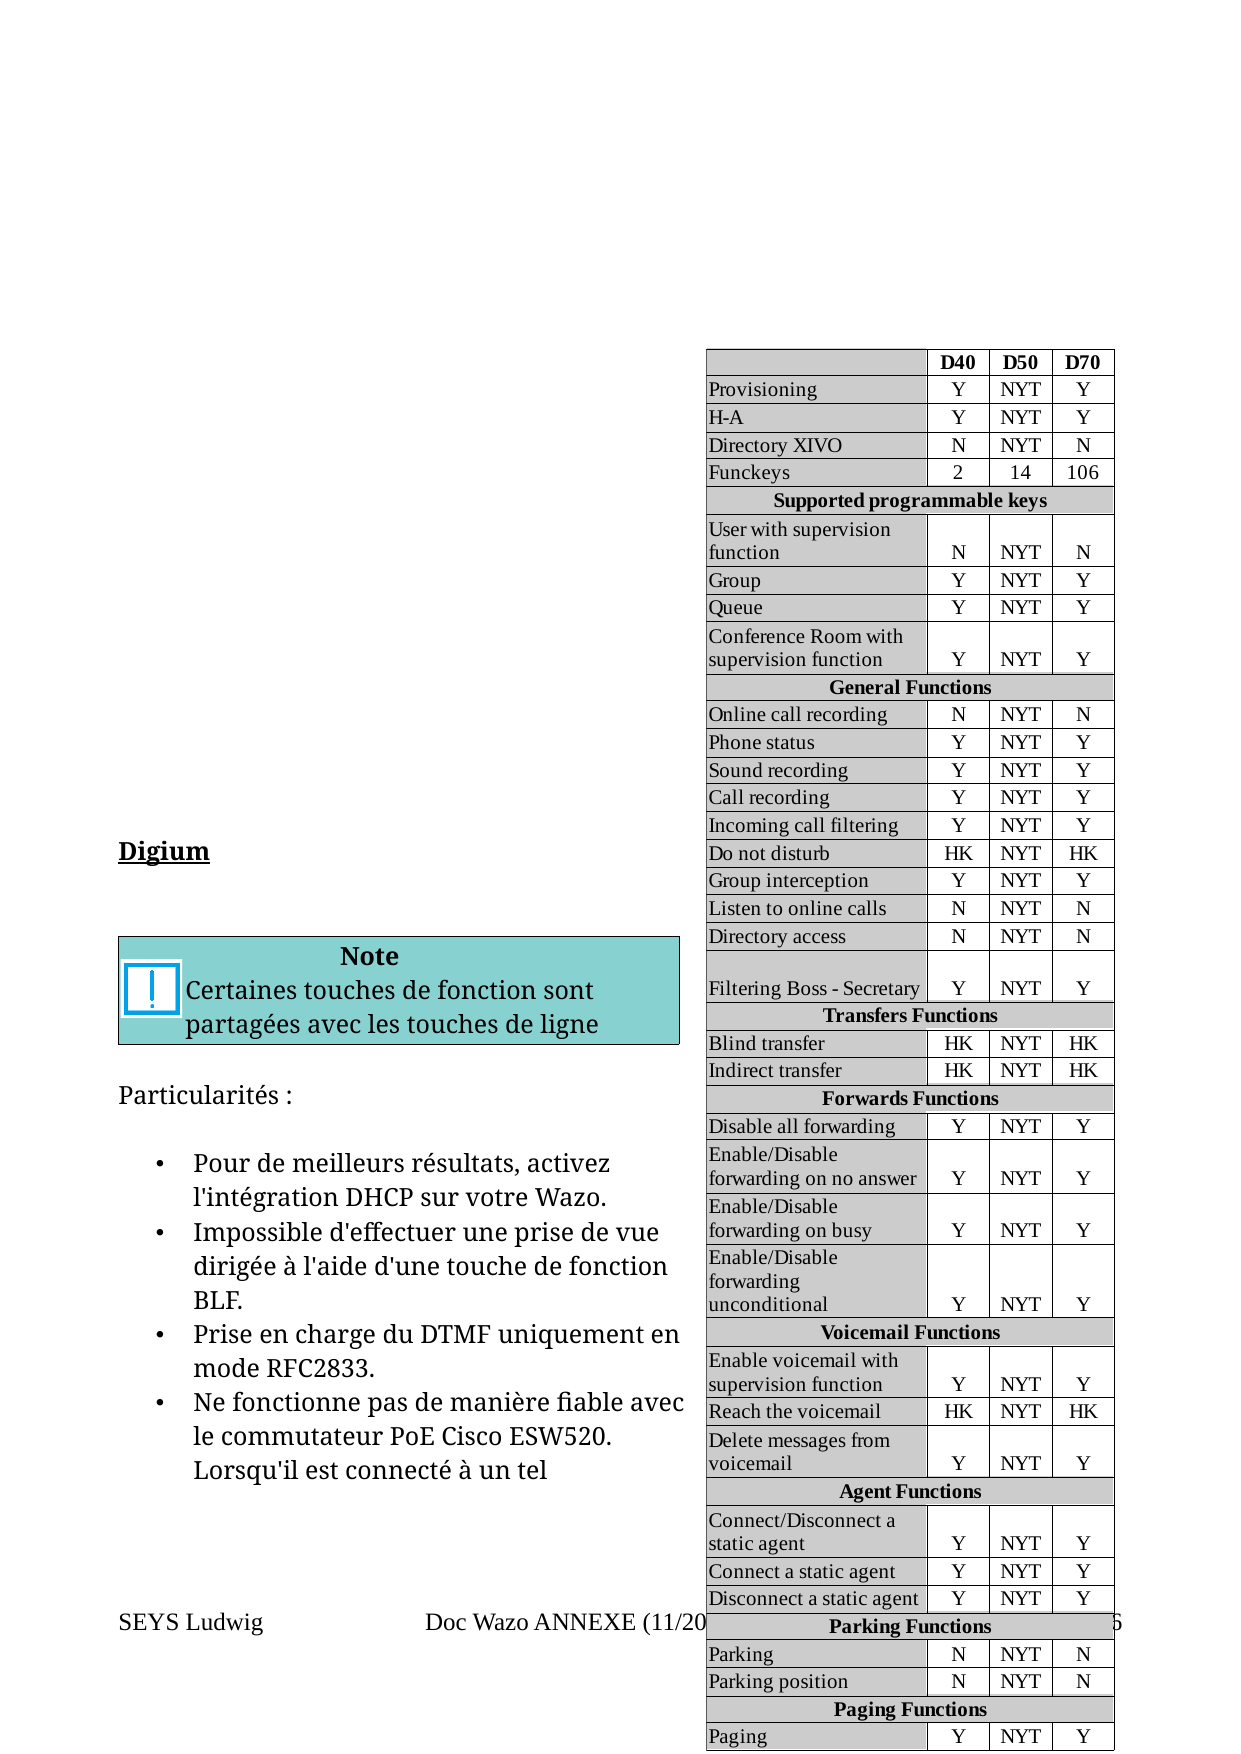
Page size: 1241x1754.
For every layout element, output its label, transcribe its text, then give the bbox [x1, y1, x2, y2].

text Digium [990, 840, 1052, 867]
list Impossible d'effectuer une prise de vue dirigée à l'aide d'une touche de fonction BLF. [1053, 1214, 1114, 1244]
list Pour de meilleurs résultats, activez l'intégration DHCP sur votre Wazo. [990, 1146, 1052, 1193]
text Digium [928, 840, 989, 867]
list Ne fonctionne pas de manière fiable avec le commutateur PoE Cisco ESW520. Lorsqu'il est connecté à un tel commutateur, le D40 a tendance à redémarrer aléatoirement, et le D70 ne démarre pas du tout. [156, 1384, 706, 1487]
list Pour de meilleurs résultats, activez l'intégration DHCP sur votre Wazo. [156, 1146, 706, 1214]
list Impossible d'effectuer une prise de vue dirigée à l'aide d'une touche de fonction BLF. [990, 1214, 1052, 1244]
list Pour de meilleurs résultats, activez l'intégration DHCP sur votre Wazo. [928, 1146, 989, 1193]
text Particularités : [118, 1078, 706, 1112]
list Impossible d'effectuer une prise de vue dirigée à l'aide d'une touche de fonction BLF. [1053, 1245, 1114, 1316]
list Impossible d'effectuer une prise de vue dirigée à l'aide d'une touche de fonction BLF. [156, 1214, 706, 1316]
text Digium [928, 833, 989, 839]
list Impossible d'effectuer une prise de vue dirigée à l'aide d'une touche de fonction BLF. [928, 1214, 989, 1244]
list [1053, 1347, 1114, 1384]
text [1053, 1078, 1114, 1085]
picture [120, 959, 183, 1018]
text Digium [118, 833, 706, 867]
list Pour de meilleurs résultats, activez l'intégration DHCP sur votre Wazo. [1053, 1146, 1114, 1193]
list Prise en charge du DTMF uniquement en mode RFC2833. [156, 1316, 706, 1384]
text Certaines touches de fonction sont partagées avec les touches de ligne [119, 970, 679, 1044]
text Digium [1115, 833, 1122, 867]
list [990, 1347, 1052, 1384]
text Digium [1053, 840, 1114, 867]
text Digium [990, 833, 1052, 839]
text Note [119, 937, 679, 970]
list Impossible d'effectuer une prise de vue dirigée à l'aide d'une touche de fonction BLF. [990, 1245, 1052, 1316]
text Digium [1053, 833, 1114, 839]
list Impossible d'effectuer une prise de vue dirigée à l'aide d'une touche de fonction BLF. [928, 1245, 989, 1316]
list [928, 1347, 989, 1384]
